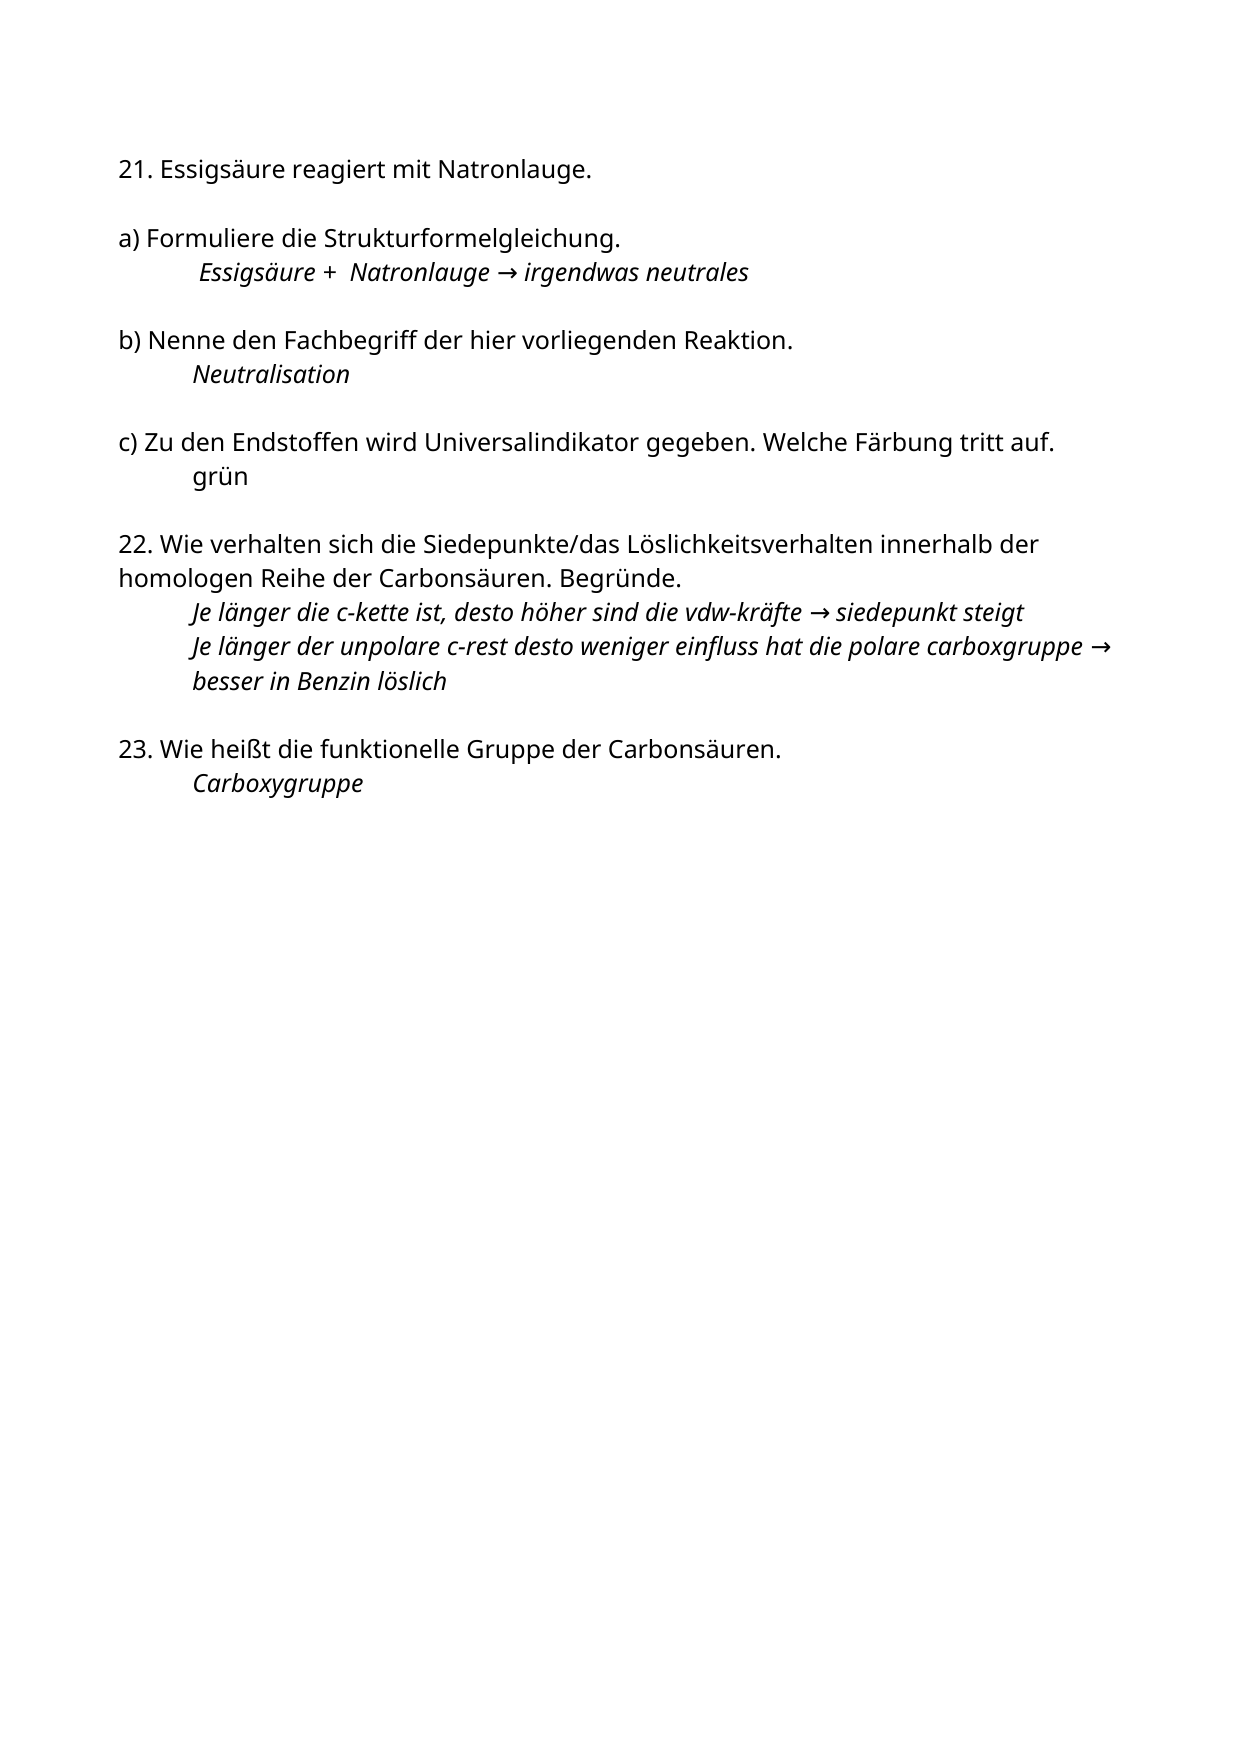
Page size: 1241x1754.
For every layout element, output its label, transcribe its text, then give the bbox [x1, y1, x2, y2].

text grün [118, 459, 1122, 493]
text 21. Essigsäure reagiert mit Natronlauge. [118, 152, 1122, 186]
text a) Formuliere die Strukturformelgleichung. [118, 220, 1122, 254]
text Carboxygruppe [118, 765, 1122, 799]
text Je länger der unpolare c-rest desto weniger einfluss hat die polare carboxgruppe → besser in Benzin löslich [118, 629, 1122, 697]
text b) Nenne den Fachbegriff der hier vorliegenden Reaktion. [118, 322, 1122, 357]
text Neutralisation [118, 357, 1122, 391]
text 23. Wie heißt die funktionelle Gruppe der Carbonsäuren. [118, 731, 1122, 765]
text Je länger die c-kette ist, desto höher sind die vdw-kräfte → siedepunkt steigt [118, 595, 1122, 629]
text 22. Wie verhalten sich die Siedepunkte/das Löslichkeitsverhalten innerhalb der homologen Reihe der Carbonsäuren. Begründe. [118, 527, 1122, 595]
text c) Zu den Endstoffen wird Universalindikator gegeben. Welche Färbung tritt auf. [118, 425, 1122, 459]
text Essigsäure + Natronlauge → irgendwas neutrales [118, 254, 1122, 288]
